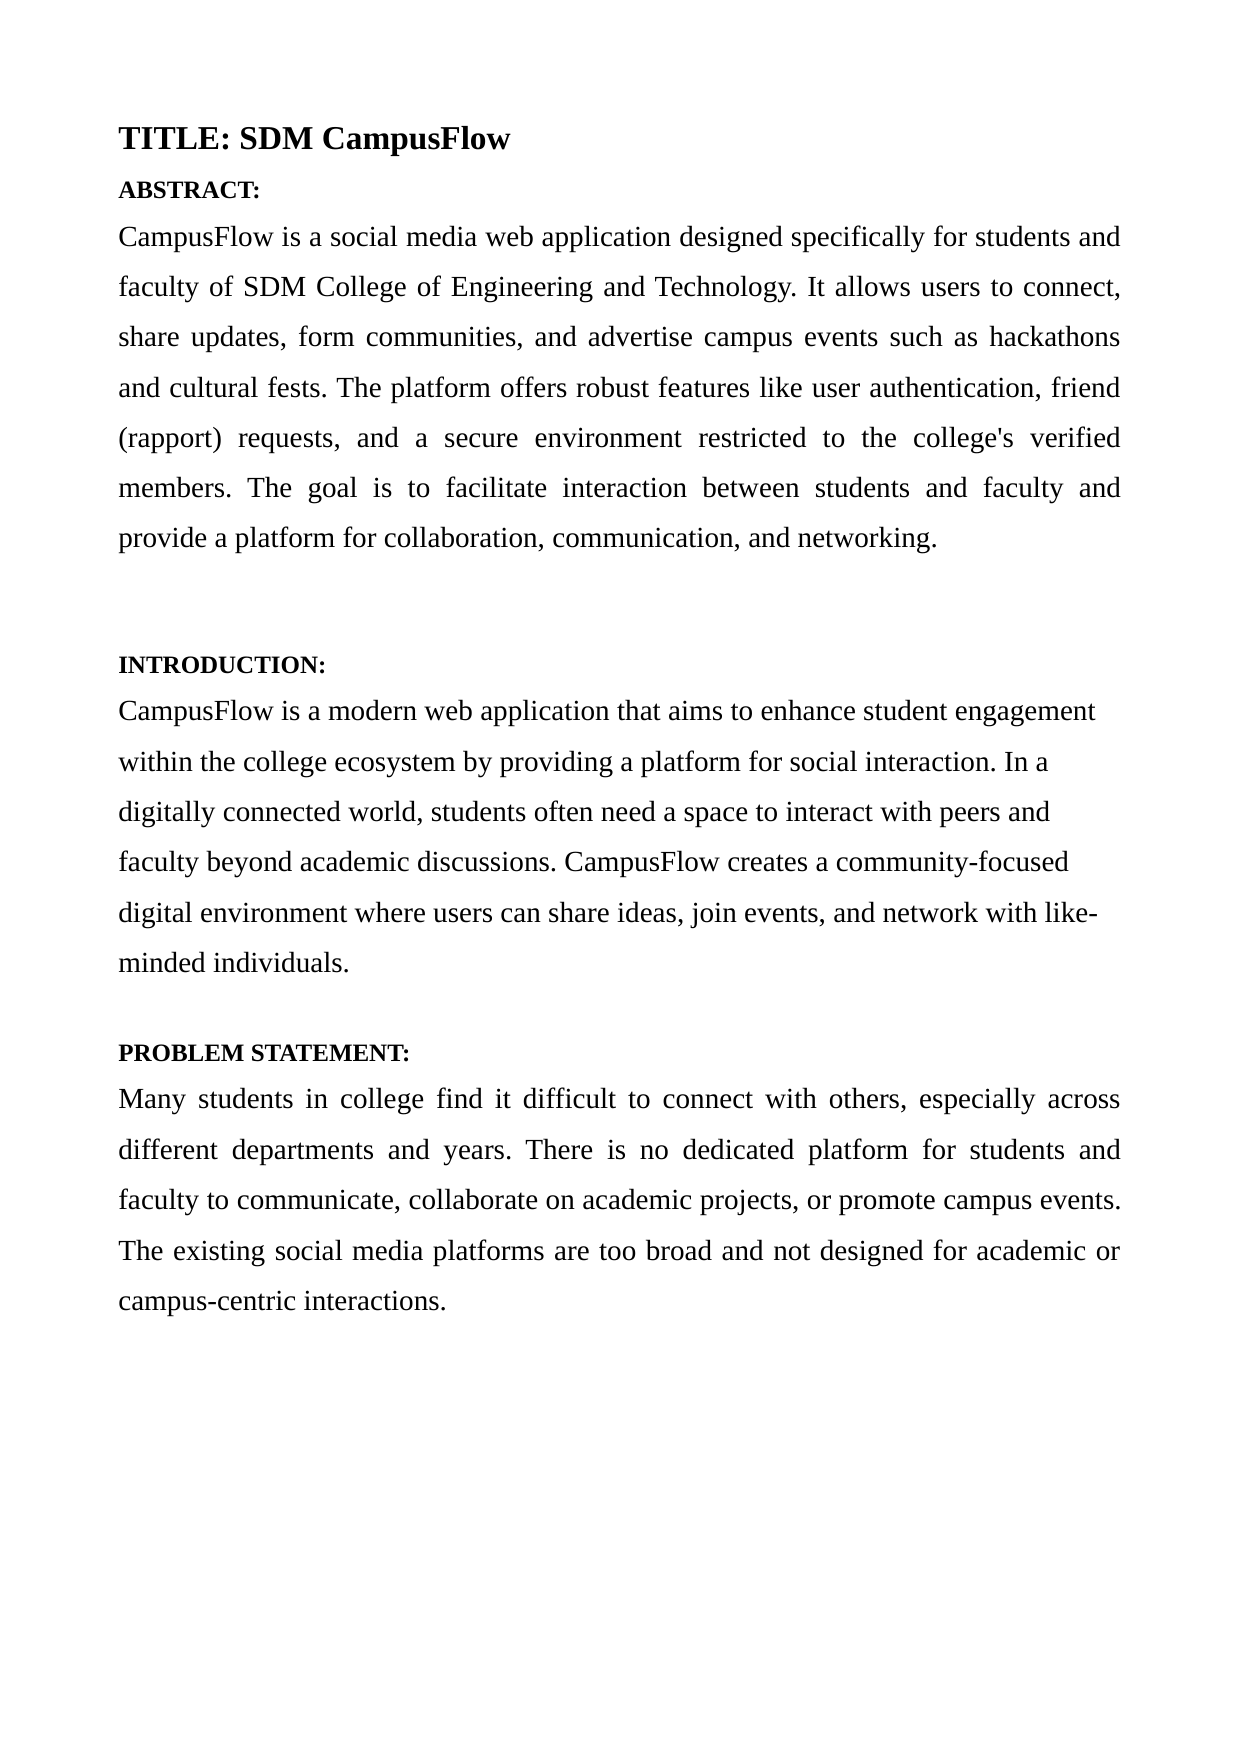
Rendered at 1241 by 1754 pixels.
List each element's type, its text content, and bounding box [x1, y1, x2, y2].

text ABSTRACT: [118, 176, 1122, 204]
text INTRODUCTION: [118, 650, 1122, 679]
text TITLE: SDM CampusFlow [118, 118, 1122, 156]
text Many students in college find it difficult to connect with others, especially across different departments and years. There is no dedicated platform for students and faculty to communicate, collaborate on academic projects, or promote campus events. The existing social media platforms are too broad and not designed for academic or campus-centric interactions. [118, 1082, 1122, 1316]
text PROBLEM STATEMENT: [118, 1038, 1122, 1067]
text CampusFlow is a social media web application designed specifically for students and faculty of SDM College of Engineering and Technology. It allows users to connect, share updates, form communities, and advertise campus events such as hackathons and cultural fests. The platform offers robust features like user authentication, friend (rapport) requests, and a secure environment restricted to the college's verified members. The goal is to facilitate interaction between students and faculty and provide a platform for collaboration, communication, and networking. [118, 219, 1122, 554]
text CampusFlow is a modern web application that aims to enhance student engagement within the college ecosystem by providing a platform for social interaction. In a digitally connected world, students often need a space to interact with peers and faculty beyond academic discussions. CampusFlow creates a community-focused digital environment where users can share ideas, join events, and network with like-minded individuals. [118, 693, 1122, 979]
